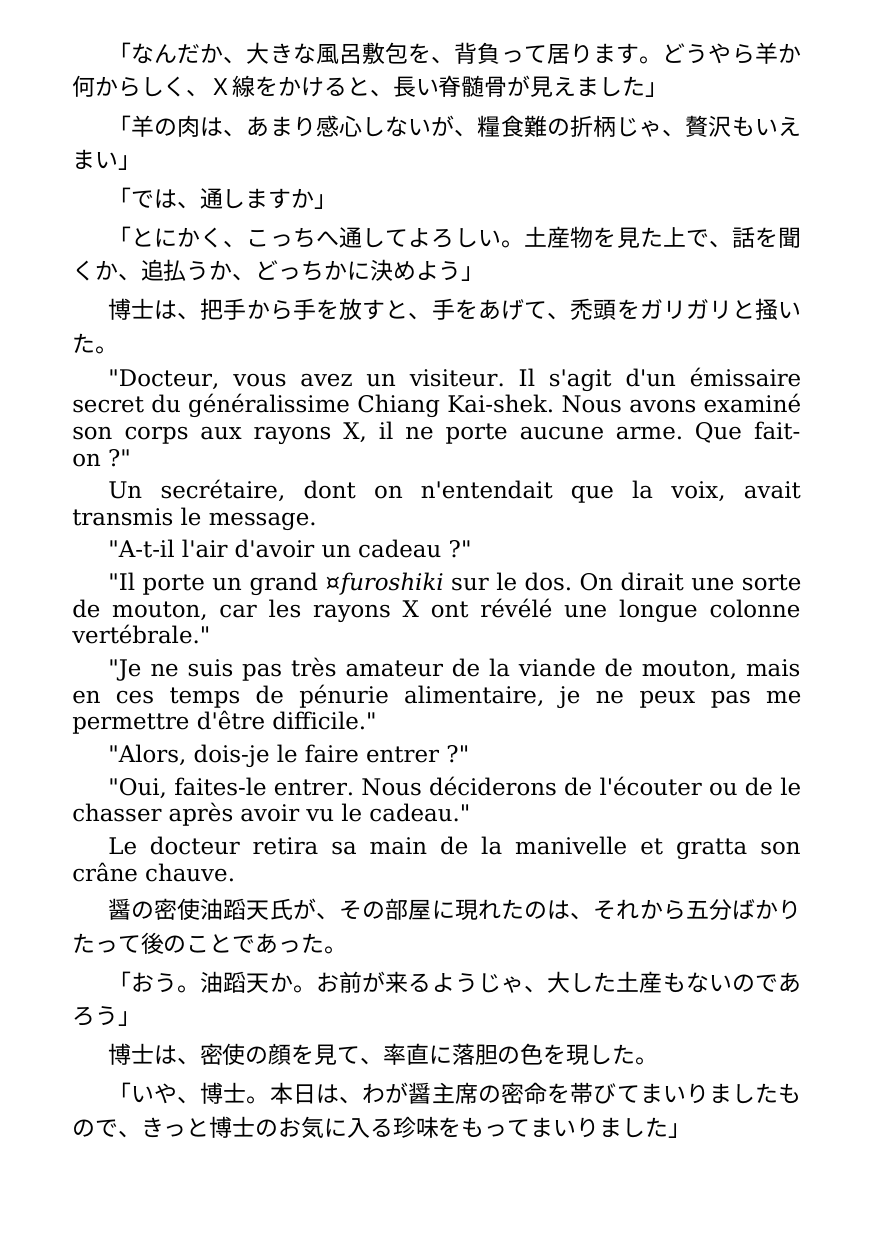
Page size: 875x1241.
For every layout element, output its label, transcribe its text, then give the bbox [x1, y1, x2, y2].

text "Je ne suis pas très amateur de la viande de mouton, mais en ces temps de pénurie alimentaire, je ne peux pas me permettre d'être difficile." [72, 655, 802, 735]
text 博士は、把手から手を放すと、手をあげて、禿頭をガリガリと掻いた。 [72, 292, 802, 359]
text 「なんだか、大きな風呂敷包を、背負って居ります。どうやら羊か何からしく、Ｘ線をかけると、長い脊髄骨が見えました」 [72, 36, 802, 102]
text "Docteur, vous avez un visiteur. Il s'agit d'un émissaire secret du généralissime Chiang Kai-shek. Nous avons examiné son corps aux rayons X, il ne porte aucune arme. Que fait-on ?" [72, 365, 802, 471]
text "Oui, faites-le entrer. Nous déciderons de l'écouter ou de le chasser après avoir vu le cadeau." [72, 774, 802, 827]
text 「では、通しますか」 [72, 181, 802, 214]
text 醤の密使油蹈天氏が、その部屋に現れたのは、それから五分ばかりたって後のことであった。 [72, 892, 802, 959]
text 博士は、密使の顔を見て、率直に落胆の色を現した。 [72, 1037, 802, 1070]
text Le docteur retira sa main de la manivelle et gratta son crâne chauve. [72, 833, 802, 886]
text Un secrétaire, dont on n'entendait que la voix, avait transmis le message. [72, 477, 802, 531]
text 「とにかく、こっちへ通してよろしい。土産物を見た上で、話を聞くか、追払うか、どっちかに決めよう」 [72, 220, 802, 286]
text "Alors, dois-je le faire entrer ?" [72, 741, 802, 768]
text "A-t-il l'air d'avoir un cadeau ?" [72, 537, 802, 563]
text 「羊の肉は、あまり感心しないが、糧食難の折柄じゃ、贅沢もいえまい」 [72, 108, 802, 175]
text 「いや、博士。本日は、わが醤主席の密命を帯びてまいりましたもので、きっと博士のお気に入る珍味をもってまいりました」 [72, 1076, 802, 1143]
text 「おう。油蹈天か。お前が来るようじゃ、大した土産もないのであろう」 [72, 965, 802, 1031]
text "Il porte un grand ¤furoshiki sur le dos. On dirait une sorte de mouton, car les rayons X ont révélé une longue colonne vertébrale." [72, 569, 802, 649]
